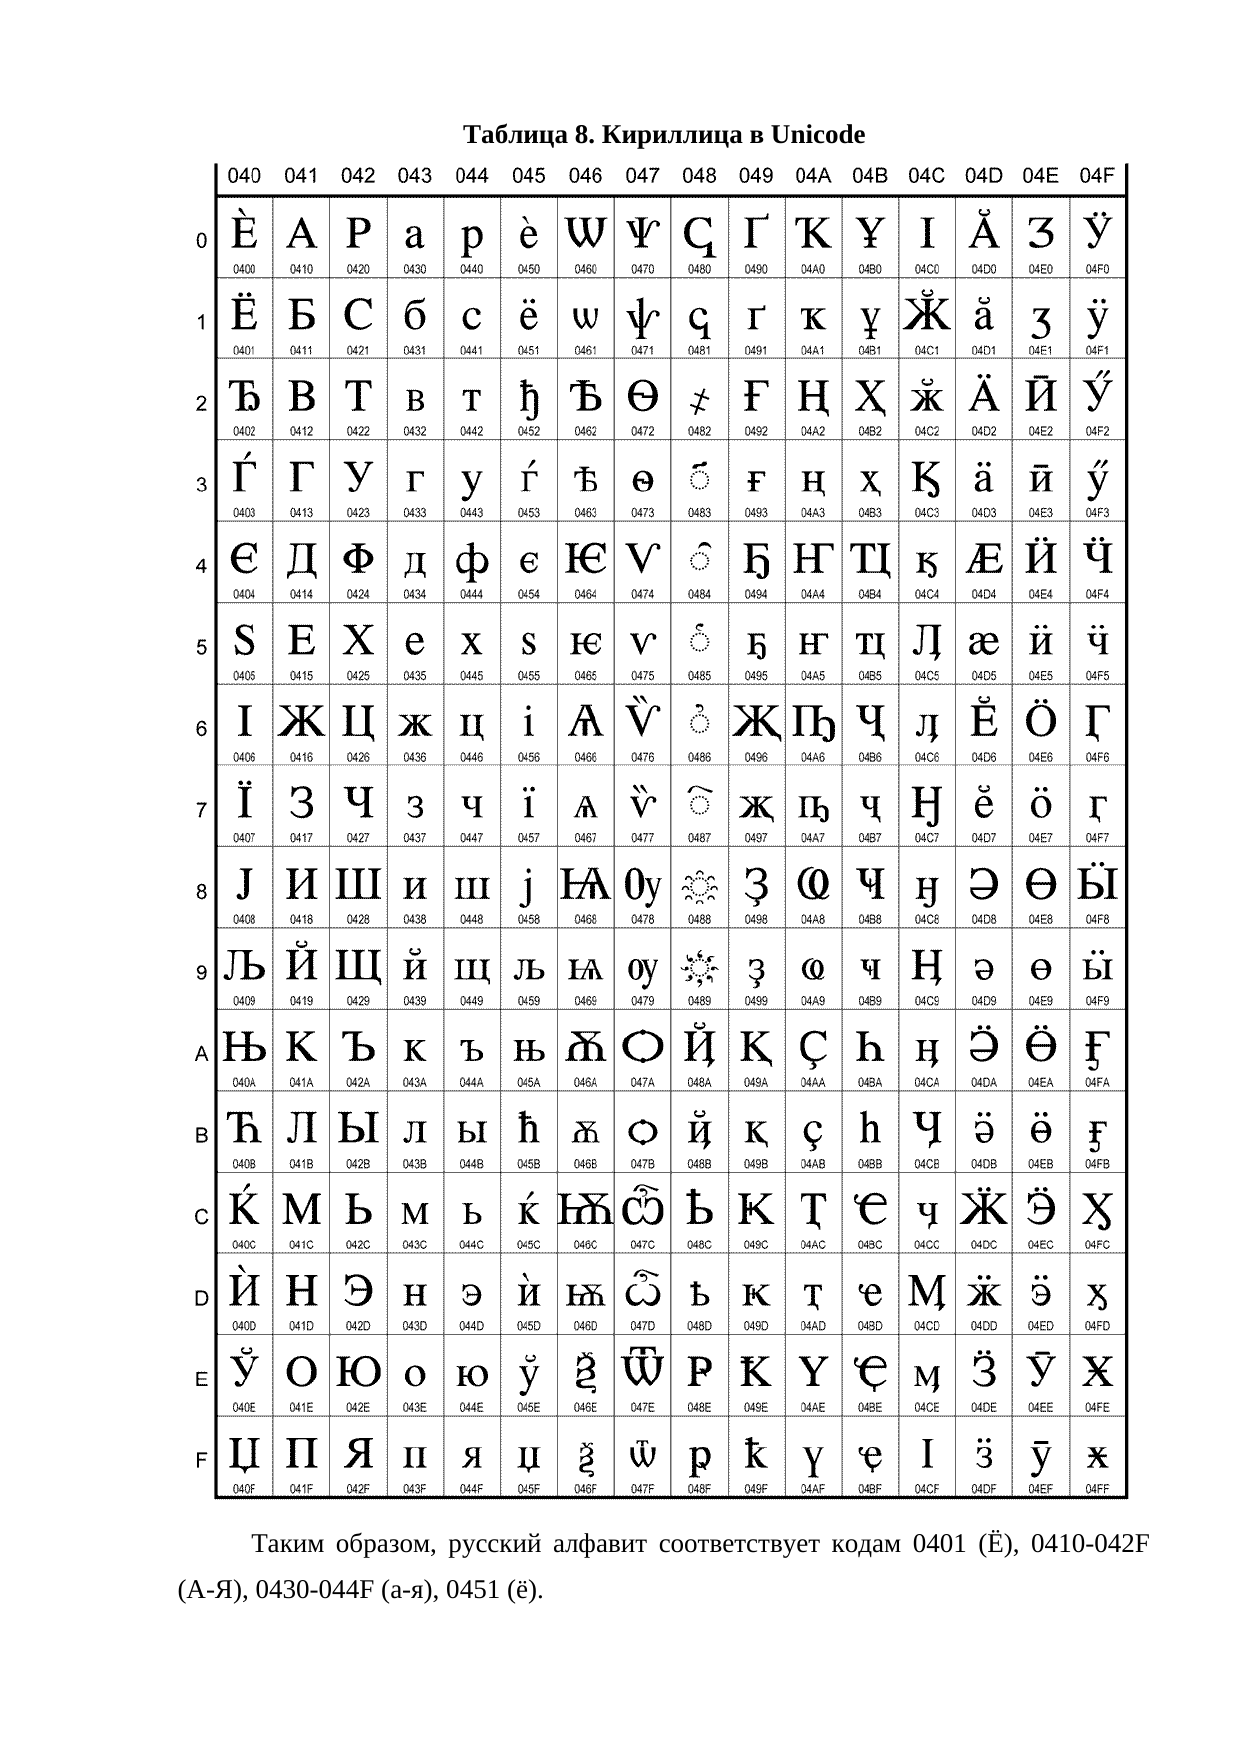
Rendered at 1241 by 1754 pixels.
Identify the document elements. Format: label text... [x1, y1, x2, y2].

text Таким образом, русский алфавит соответствует кодам 0401 (Ё), 0410-042F (А-Я), 0430-044F (а-я), 0451 (ё). [177, 1527, 1152, 1605]
picture [184, 149, 1144, 1516]
subtitle Таблица 8. Кириллица в Unicode [177, 118, 1152, 1515]
